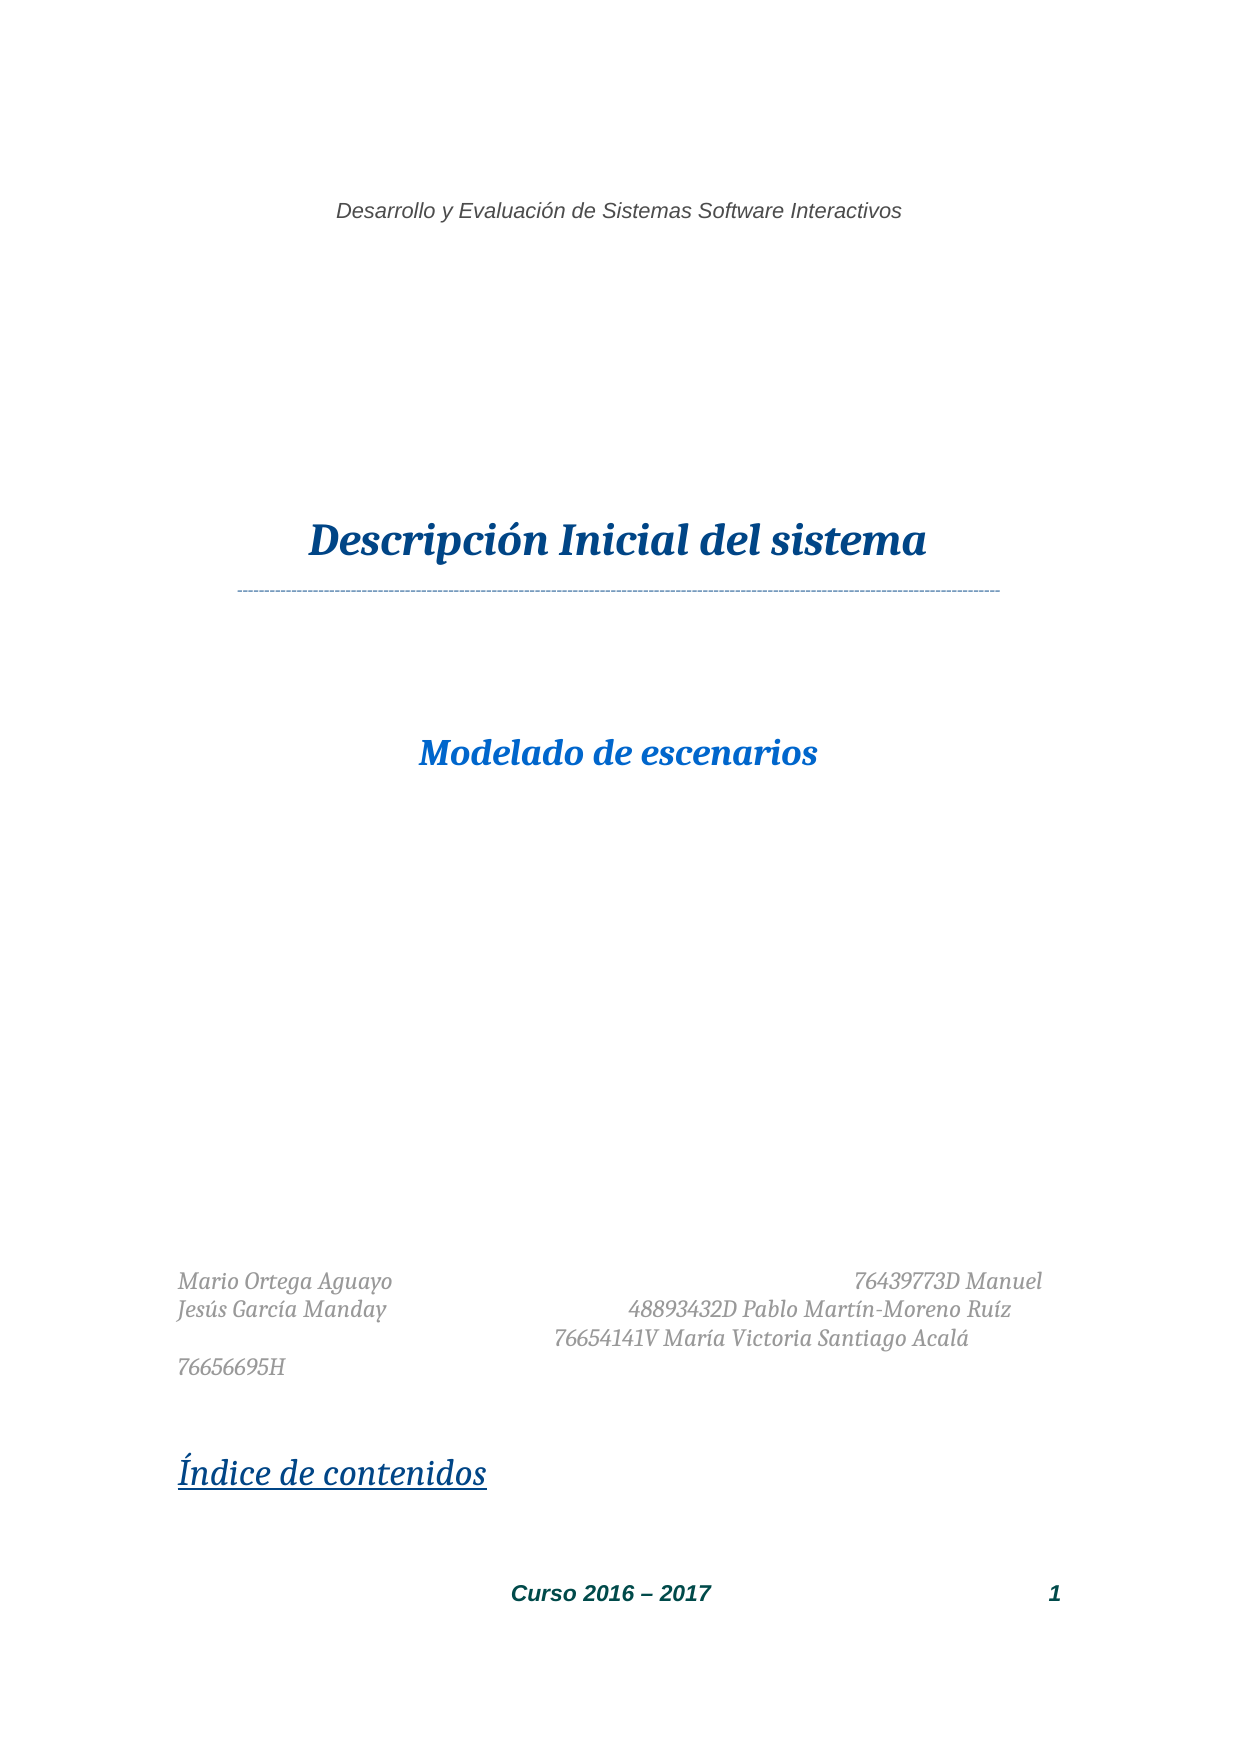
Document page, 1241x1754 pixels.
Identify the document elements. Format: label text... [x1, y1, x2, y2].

text Índice de contenidos [177, 1452, 1063, 1495]
title Mario Ortega Aguayo 76439773D Manuel Jesús García Manday 48893432D Pablo Martín-Moreno Ruíz 76654141V María Victoria Santiago Acalá 76656695H [177, 1267, 1063, 1382]
title Modelado de escenarios [177, 732, 1063, 775]
text _____________________________________________________________________________________________________________________________________________ [177, 579, 1063, 593]
title Descripción Inicial del sistema [177, 514, 1063, 566]
